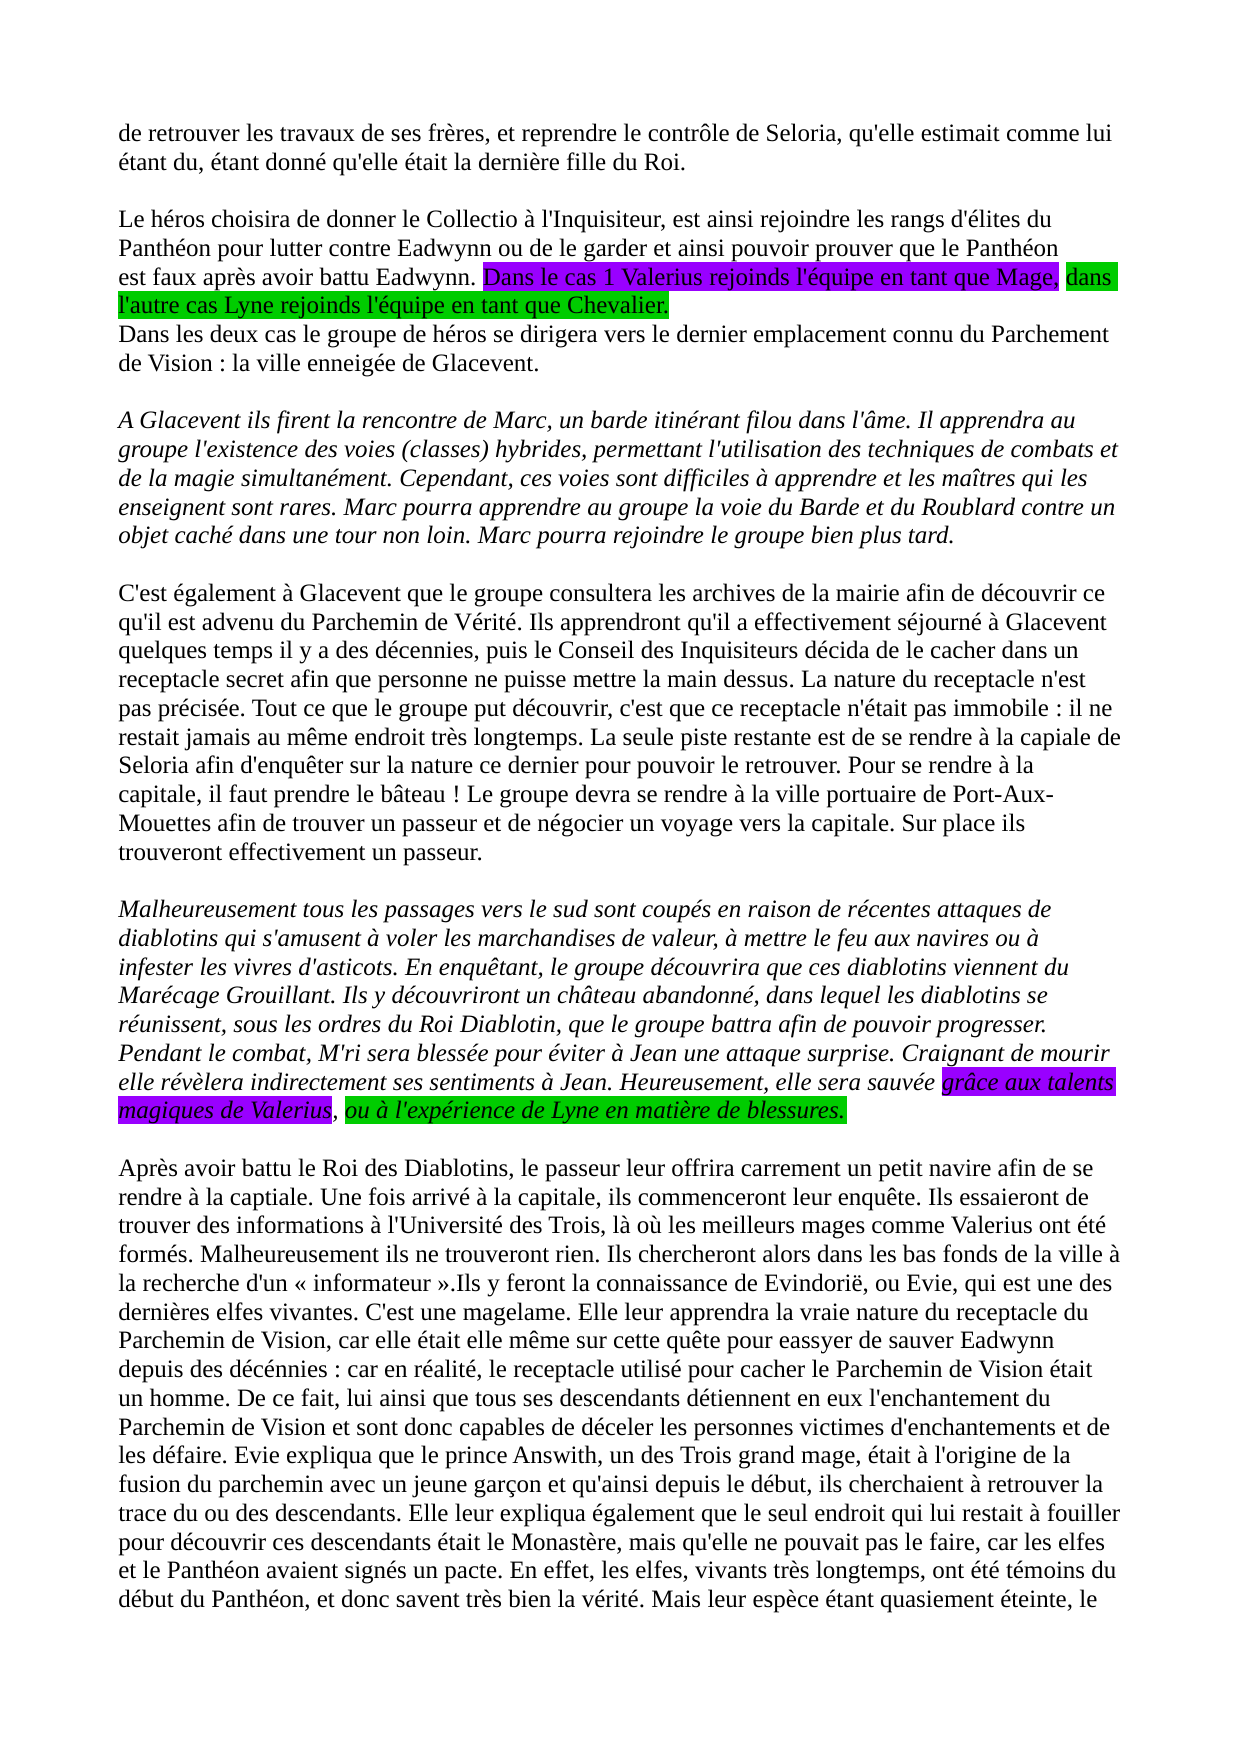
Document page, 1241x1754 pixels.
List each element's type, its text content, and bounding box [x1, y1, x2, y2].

text Seloria afin d'enquêter sur la nature ce dernier pour pouvoir le retrouver. Pour se rendre à la capitale, il faut prendre le bâteau ! Le groupe devra se rendre à la ville portuaire de Port-Aux-Mouettes afin de trouver un passeur et de négocier un voyage vers la capitale. Sur place ils trouveront effectivement un passeur. [118, 751, 1122, 866]
text A Glacevent ils firent la rencontre de Marc, un barde itinérant filou dans l'âme. Il apprendra au groupe l'existence des voies (classes) hybrides, permettant l'utilisation des techniques de combats et de la magie simultanément. Cependant, ces voies sont difficiles à apprendre et les maîtres qui les enseignent sont rares. Marc pourra apprendre au groupe la voie du Barde et du Roublard contre un objet caché dans une tour non loin. Marc pourra rejoindre le groupe bien plus tard. [118, 406, 1122, 549]
text Le héros choisira de donner le Collectio à l'Inquisiteur, est ainsi rejoindre les rangs d'élites du Panthéon pour lutter contre Eadwynn ou de le garder et ainsi pouvoir prouver que le Panthéon [118, 204, 1122, 262]
text de retrouver les travaux de ses frères, et reprendre le contrôle de Seloria, qu'elle estimait comme lui étant du, étant donné qu'elle était la dernière fille du Roi. [118, 118, 1122, 176]
text Dans les deux cas le groupe de héros se dirigera vers le dernier emplacement connu du Parchement de Vision : la ville enneigée de Glacevent. [118, 319, 1122, 377]
text Malheureusement tous les passages vers le sud sont coupés en raison de récentes attaques de diablotins qui s'amusent à voler les marchandises de valeur, à mettre le feu aux navires ou à infester les vivres d'asticots. En enquêtant, le groupe découvrira que ces diablotins viennent du Marécage Grouillant. Ils y découvriront un château abandonné, dans lequel les diablotins se réunissent, sous les ordres du Roi Diablotin, que le groupe battra afin de pouvoir progresser. Pendant le combat, M'ri sera blessée pour éviter à Jean une attaque surprise. Craignant de mourir elle révèlera indirectement ses sentiments à Jean. Heureusement, elle sera sauvée grâce aux talents magiques de Valerius, ou à l'expérience de Lyne en matière de blessures. [118, 894, 1122, 1124]
text est faux après avoir battu Eadwynn. Dans le cas 1 Valerius rejoinds l'équipe en tant que Mage, dans l'autre cas Lyne rejoinds l'équipe en tant que Chevalier. [118, 262, 1122, 319]
text C'est également à Glacevent que le groupe consultera les archives de la mairie afin de découvrir ce qu'il est advenu du Parchemin de Vérité. Ils apprendront qu'il a effectivement séjourné à Glacevent quelques temps il y a des décennies, puis le Conseil des Inquisiteurs décida de le cacher dans un receptacle secret afin que personne ne puisse mettre la main dessus. La nature du receptacle n'est pas précisée. Tout ce que le groupe put découvrir, c'est que ce receptacle n'était pas immobile : il ne restait jamais au même endroit très longtemps. La seule piste restante est de se rendre à la capiale de [118, 578, 1122, 751]
text Après avoir battu le Roi des Diablotins, le passeur leur offrira carrement un petit navire afin de se rendre à la captiale. Une fois arrivé à la capitale, ils commenceront leur enquête. Ils essaieront de trouver des informations à l'Université des Trois, là où les meilleurs mages comme Valerius ont été formés. Malheureusement ils ne trouveront rien. Ils chercheront alors dans les bas fonds de la ville à la recherche d'un « informateur ».Ils y feront la connaissance de Evindorië, ou Evie, qui est une des dernières elfes vivantes. C'est une magelame. Elle leur apprendra la vraie nature du receptacle du Parchemin de Vision, car elle était elle même sur cette quête pour eassyer de sauver Eadwynn depuis des décénnies : car en réalité, le receptacle utilisé pour cacher le Parchemin de Vision était un homme. De ce fait, lui ainsi que tous ses descendants détiennent en eux l'enchantement du Parchemin de Vision et sont donc capables de déceler les personnes victimes d'enchantements et de les défaire. Evie expliqua que le prince Answith, un des Trois grand mage, était à l'origine de la fusion du parchemin avec un jeune garçon et qu'ainsi depuis le début, ils cherchaient à retrouver la trace du ou des descendants. Elle leur expliqua également que le seul endroit qui lui restait à fouiller pour découvrir ces descendants était le Monastère, mais qu'elle ne pouvait pas le faire, car les elfes et le Panthéon avaient signés un pacte. En effet, les elfes, vivants très longtemps, ont été témoins du début du Panthéon, et donc savent très bien la vérité. Mais leur espèce étant quasiement éteinte, le [118, 1153, 1122, 1613]
